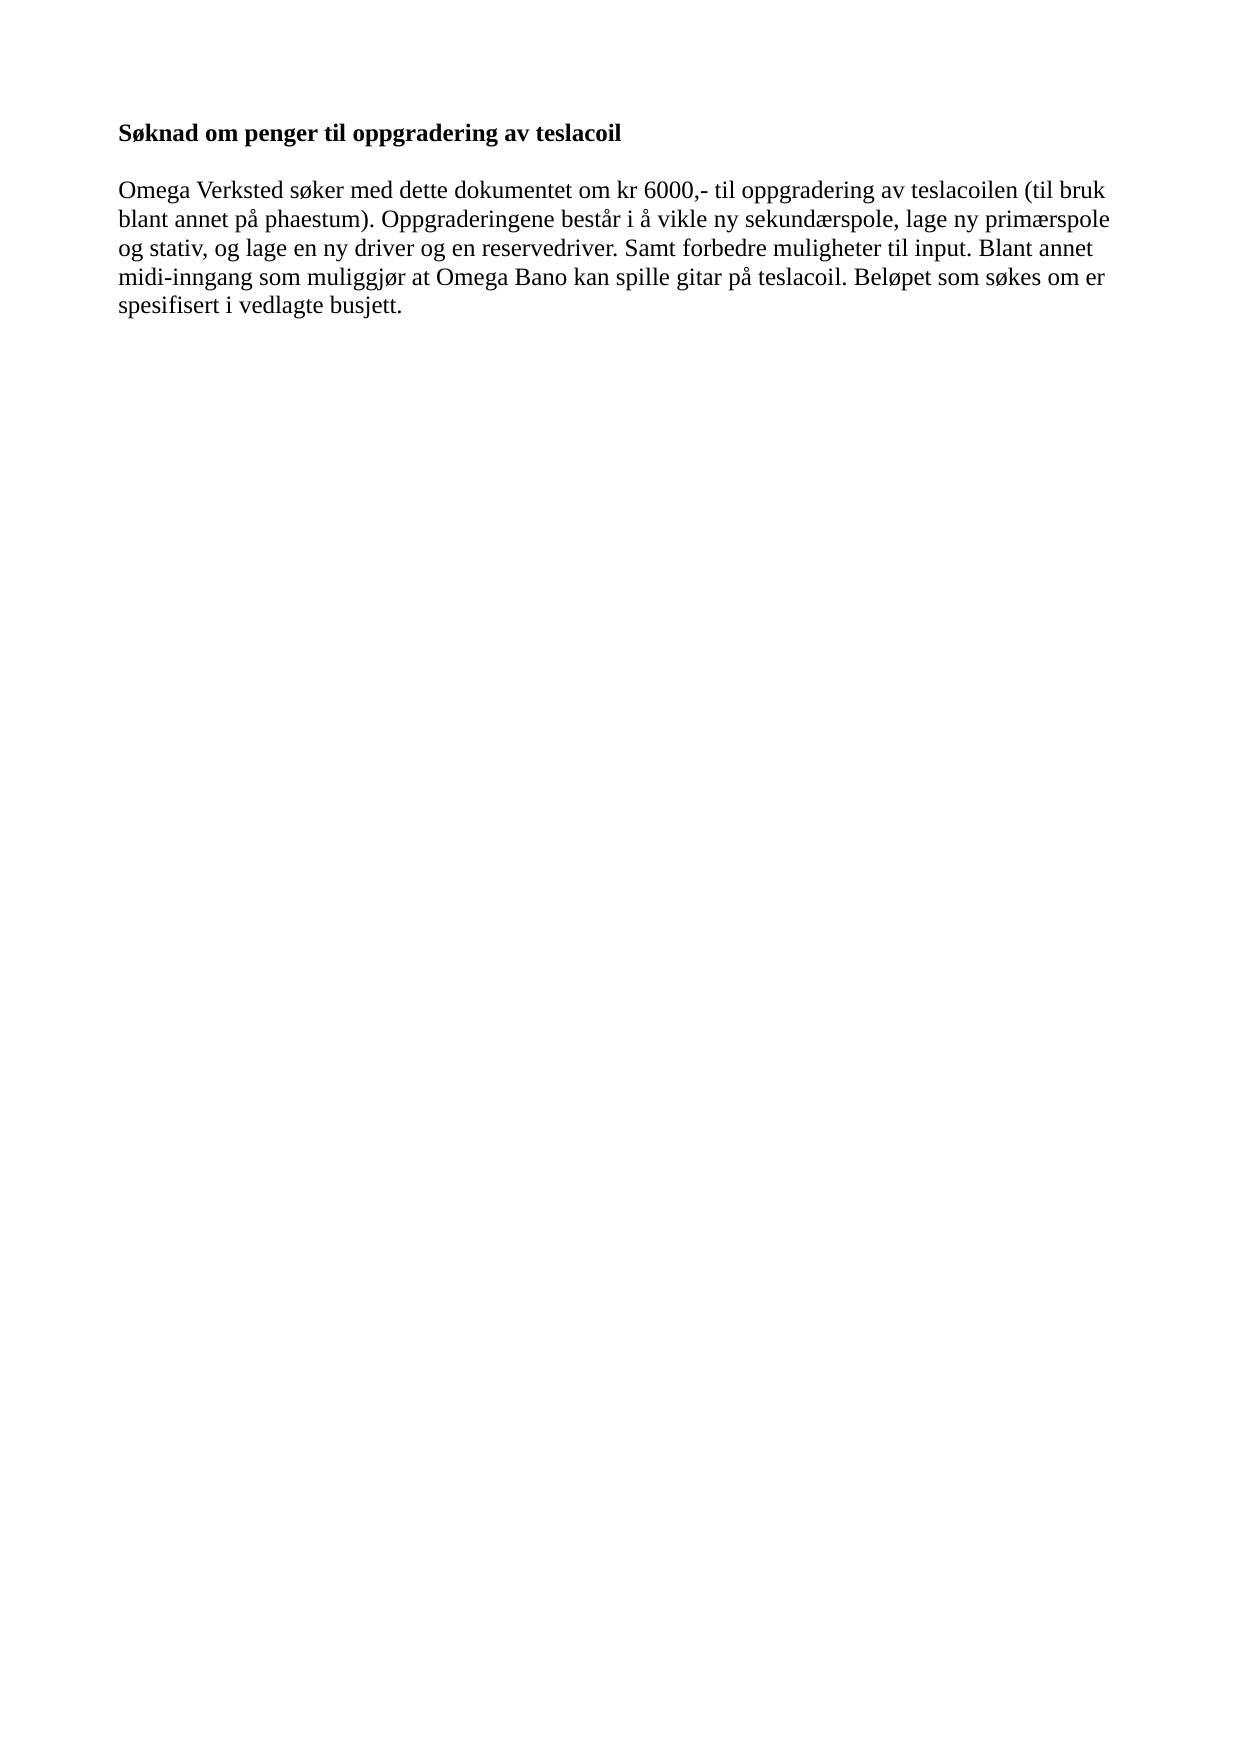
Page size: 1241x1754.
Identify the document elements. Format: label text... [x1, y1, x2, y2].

text Omega Verksted søker med dette dokumentet om kr 6000,- til oppgradering av teslacoilen (til bruk blant annet på phaestum). Oppgraderingene består i å vikle ny sekundærspole, lage ny primærspole og stativ, og lage en ny driver og en reservedriver. Samt forbedre muligheter til input. Blant annet midi-inngang som muliggjør at Omega Bano kan spille gitar på teslacoil. Beløpet som søkes om er spesifisert i vedlagte busjett. [118, 176, 1122, 319]
text Søknad om penger til oppgradering av teslacoil [118, 118, 1122, 147]
